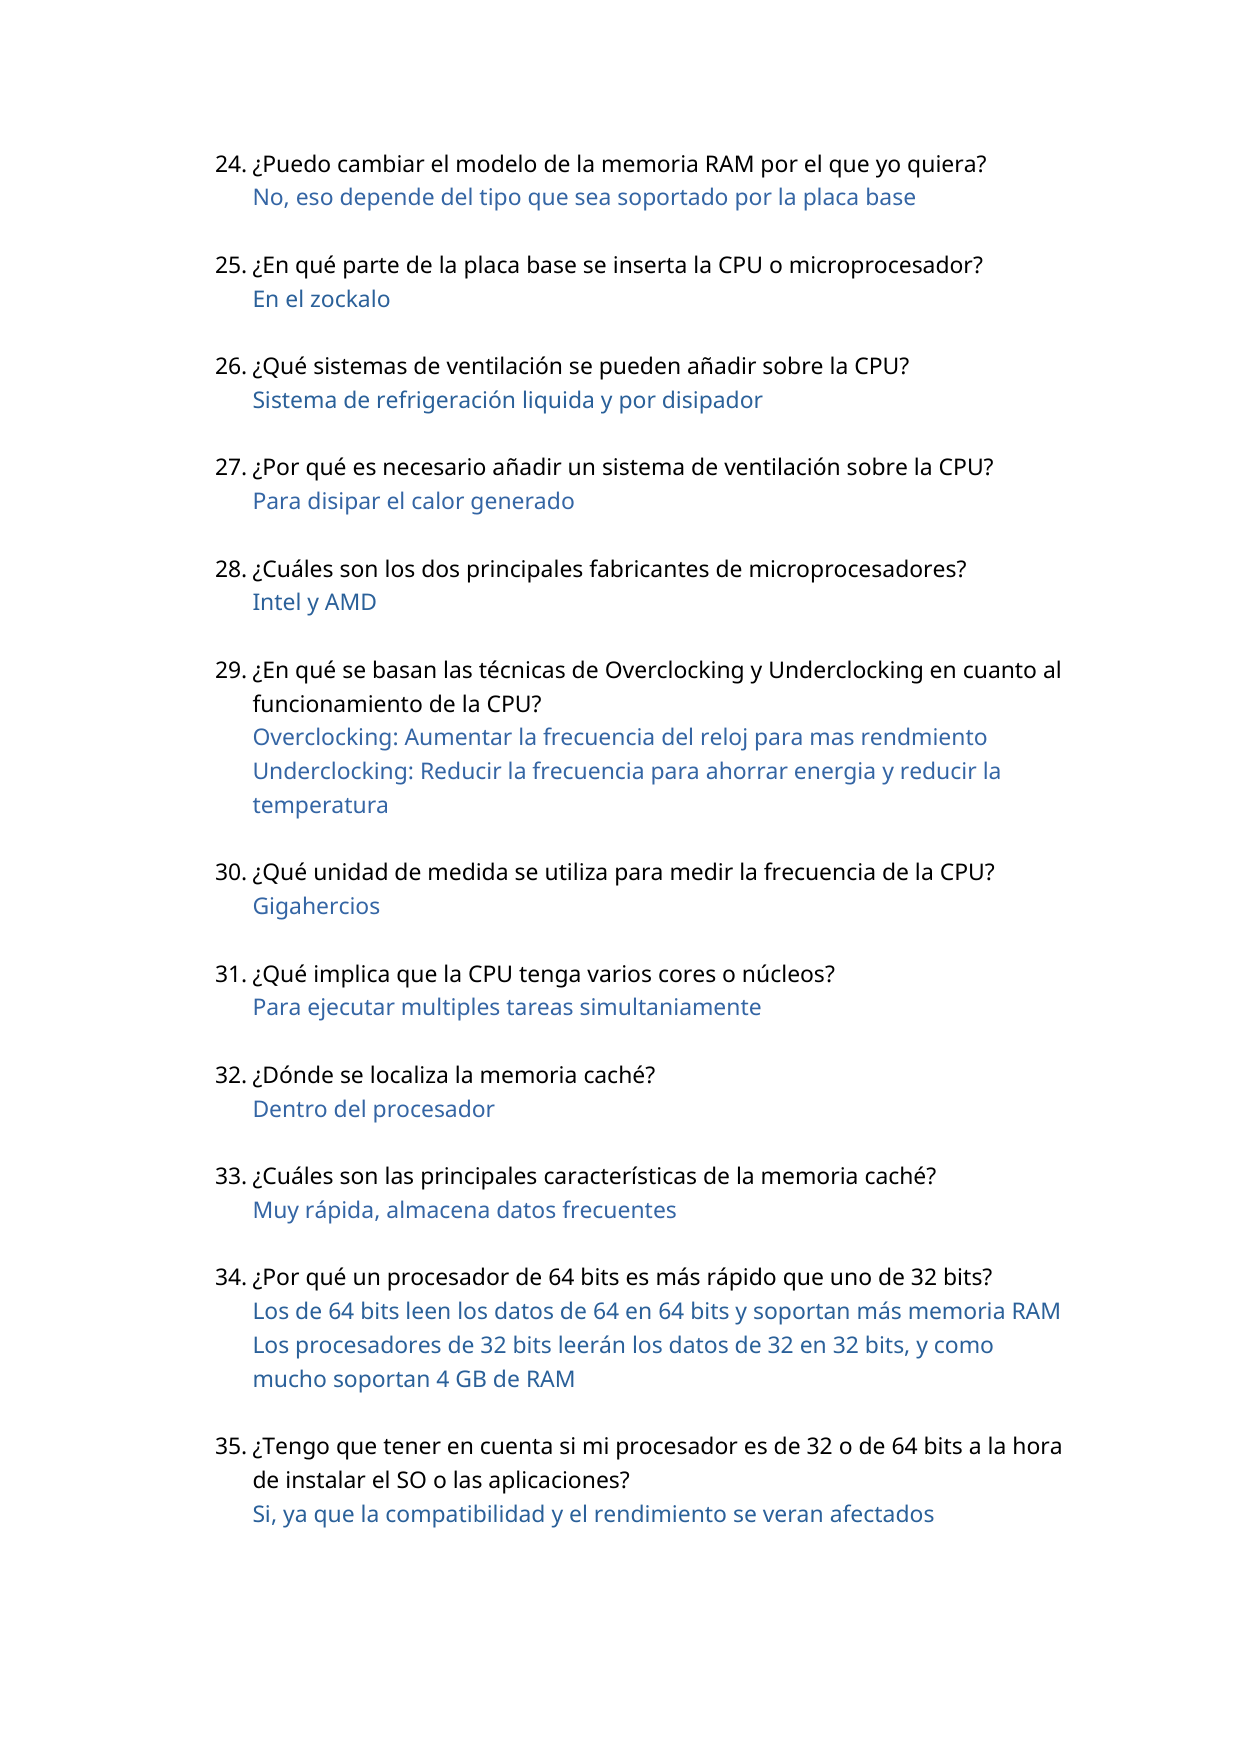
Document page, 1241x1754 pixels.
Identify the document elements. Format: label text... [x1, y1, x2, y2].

list No, eso depende del tipo que sea soportado por la placa base [252, 181, 1063, 213]
list Dentro del procesador [252, 1093, 1063, 1124]
list ¿Por qué es necesario añadir un sistema de ventilación sobre la CPU? [215, 451, 1063, 483]
list Los procesadores de 32 bits leerán los datos de 32 en 32 bits, y como mucho soportan 4 GB de RAM [252, 1329, 1063, 1394]
list Para disipar el calor generado [252, 485, 1063, 516]
list ¿Dónde se localiza la memoria caché? [215, 1059, 1063, 1090]
list ¿En qué se basan las técnicas de Overclocking y Underclocking en cuanto al funcionamiento de la CPU? [215, 654, 1063, 719]
list ¿Cuáles son los dos principales fabricantes de microprocesadores? [215, 553, 1063, 584]
list ¿Qué implica que la CPU tenga varios cores o núcleos? [215, 958, 1063, 989]
list Underclocking: Reducir la frecuencia para ahorrar energia y reducir la temperatura [252, 755, 1063, 820]
list ¿Puedo cambiar el modelo de la memoria RAM por el que yo quiera? [215, 148, 1063, 179]
list ¿Cuáles son las principales características de la memoria caché? [215, 1160, 1063, 1191]
list Si, ya que la compatibilidad y el rendimiento se veran afectados [252, 1498, 1063, 1529]
list Sistema de refrigeración liquida y por disipador [252, 384, 1063, 415]
list Gigahercios [252, 890, 1063, 921]
list ¿Por qué un procesador de 64 bits es más rápido que uno de 32 bits? [215, 1261, 1063, 1293]
list ¿Qué sistemas de ventilación se pueden añadir sobre la CPU? [215, 350, 1063, 381]
list Los de 64 bits leen los datos de 64 en 64 bits y soportan más memoria RAM [252, 1295, 1063, 1326]
list Para ejecutar multiples tareas simultaniamente [252, 991, 1063, 1023]
list ¿Tengo que tener en cuenta si mi procesador es de 32 o de 64 bits a la hora de instalar el SO o las aplicaciones? [215, 1430, 1063, 1495]
list Intel y AMD [252, 586, 1063, 618]
list Muy rápida, almacena datos frecuentes [252, 1194, 1063, 1225]
list En el zockalo [252, 283, 1063, 314]
list Overclocking: Aumentar la frecuencia del reloj para mas rendmiento [252, 721, 1063, 753]
list ¿Qué unidad de medida se utiliza para medir la frecuencia de la CPU? [215, 856, 1063, 888]
list ¿En qué parte de la placa base se inserta la CPU o microprocesador? [215, 249, 1063, 280]
